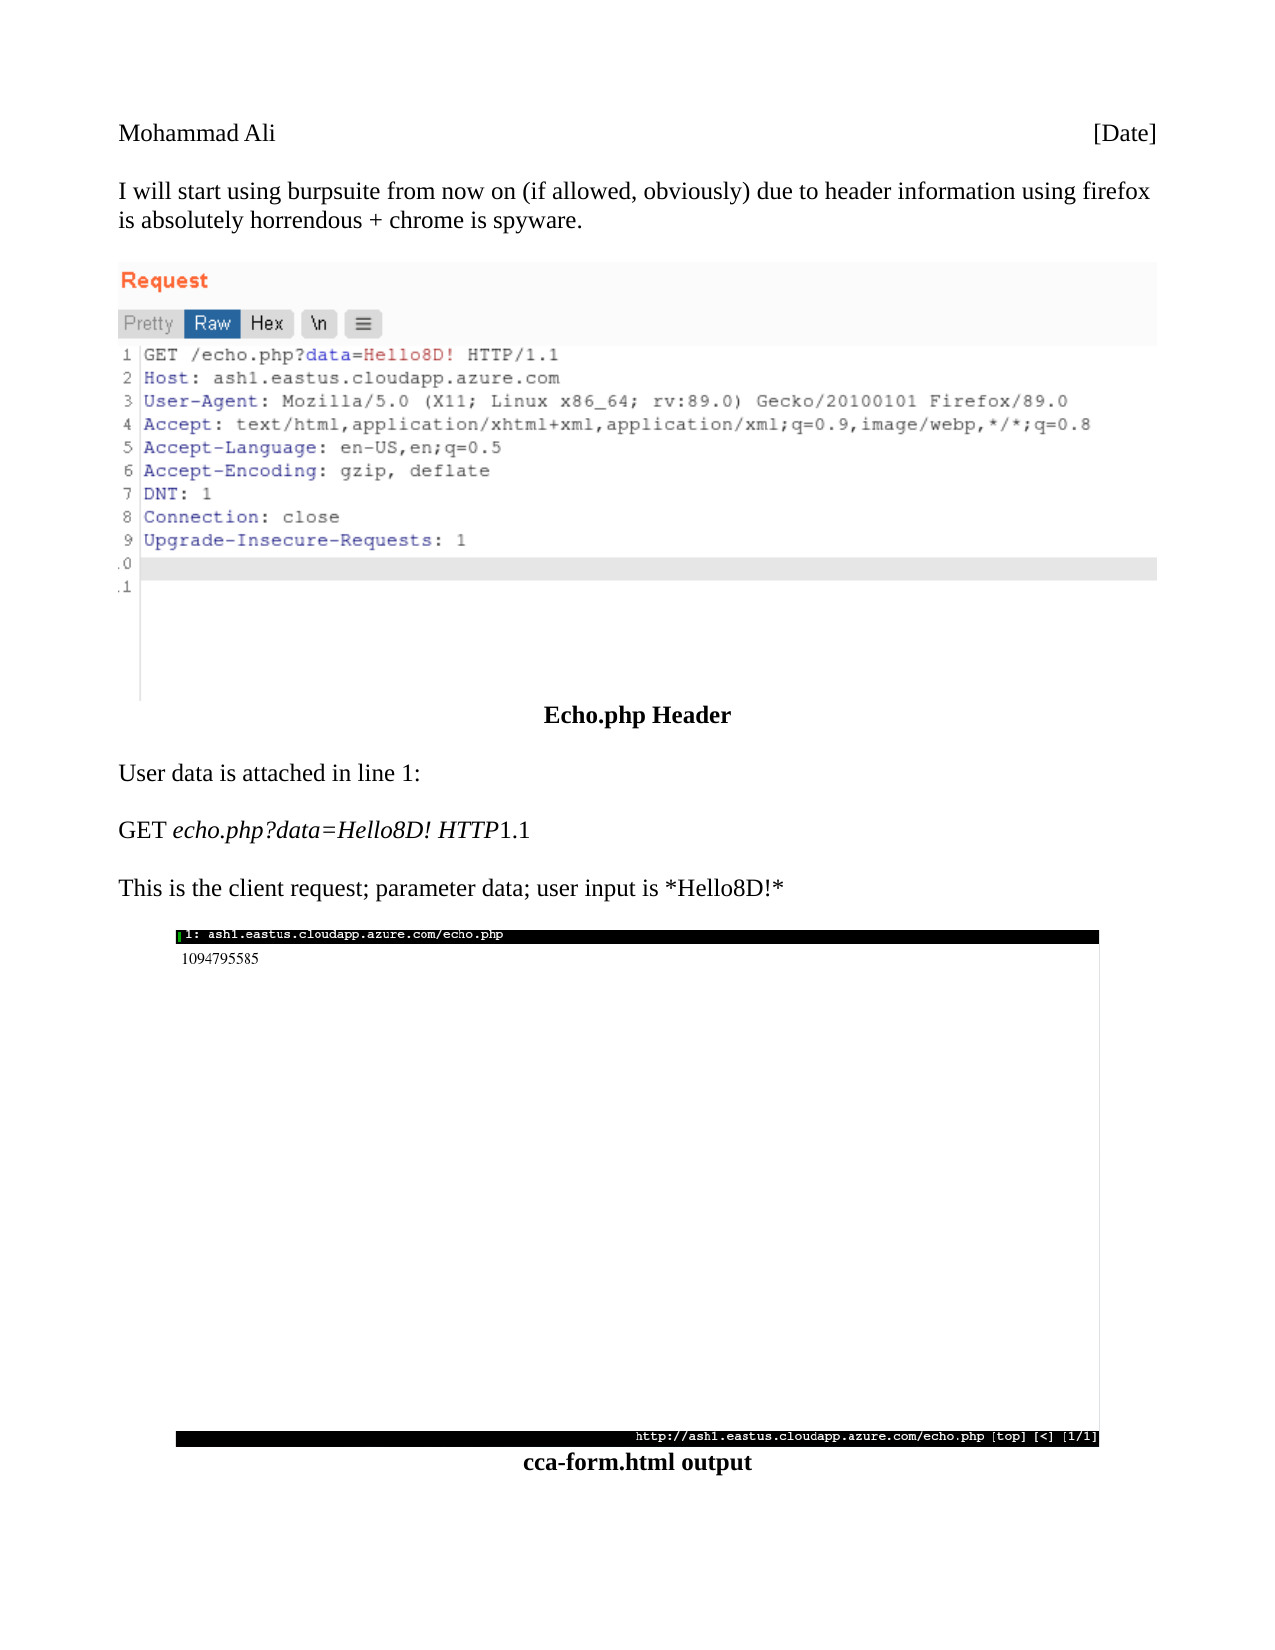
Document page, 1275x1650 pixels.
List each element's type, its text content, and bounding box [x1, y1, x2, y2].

text cca-form.html output [118, 930, 1157, 1476]
text I will start using burpsuite from now on (if allowed, obviously) due to header information using firefox is absolutely horrendous + chrome is spyware. [118, 176, 1157, 234]
text Echo.php Header [118, 701, 1157, 729]
text GET echo.php?data=Hello8D! HTTP1.1 [118, 815, 1157, 844]
text User data is attached in line 1: [118, 758, 1157, 787]
picture [175, 930, 1100, 1447]
text This is the client request; parameter data; user input is *Hello8D!* [118, 873, 1157, 902]
picture [118, 262, 1157, 701]
